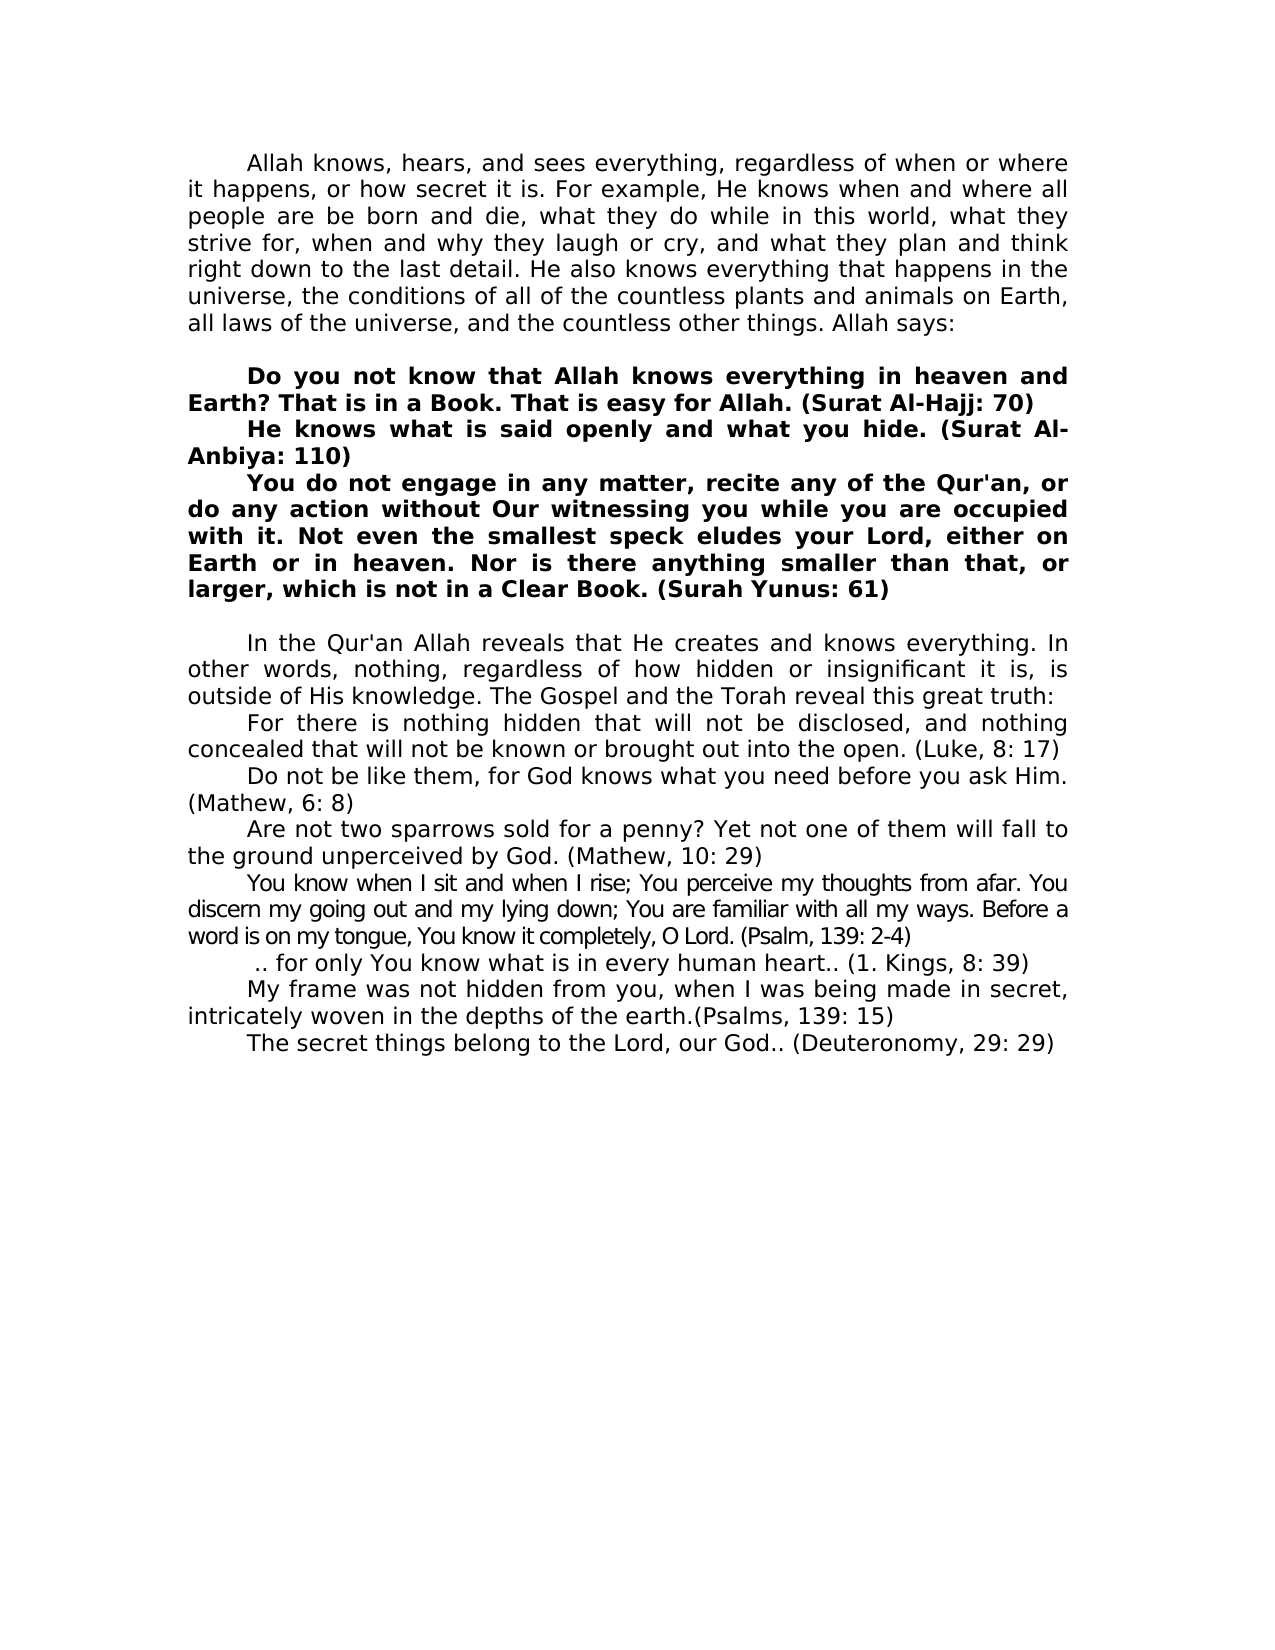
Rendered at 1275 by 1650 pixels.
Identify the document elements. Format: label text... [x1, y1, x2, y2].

text Allah knows, hears, and sees everything, regardless of when or where it happens, or how secret it is. For example, He knows when and where all people are be born and die, what they do while in this world, what they strive for, when and why they laugh or cry, and what they plan and think right down to the last detail. He also knows everything that happens in the universe, the conditions of all of the countless plants and animals on Earth, all laws of the universe, and the countless other things. Allah says: [187, 150, 1070, 337]
text My frame was not hidden from you, when I was being made in secret, intricately woven in the depths of the earth.(Psalms, 139: 15) [187, 977, 1070, 1030]
text Do you not know that Allah knows everything in heaven and Earth? That is in a Book. That is easy for Allah. (Surat Al-Hajj: 70) [187, 363, 1070, 417]
text Do not be like them, for God knows what you need before you ask Him. (Mathew, 6: 8) [187, 763, 1070, 817]
text He knows what is said openly and what you hide. (Surat Al-Anbiya: 110) [187, 417, 1070, 470]
text Are not two sparrows sold for a penny? Yet not one of them will fall to the ground unperceived by God. (Mathew, 10: 29) [187, 817, 1070, 870]
text In the Qur'an Allah reveals that He creates and knows everything. In other words, nothing, regardless of how hidden or insignificant it is, is outside of His knowledge. The Gospel and the Torah reveal this great truth: [187, 630, 1070, 710]
text You know when I sit and when I rise; You perceive my thoughts from afar. You discern my going out and my lying down; You are familiar with all my ways. Before a word is on my tongue, You know it completely, O Lord. (Psalm, 139: 2-4) [187, 870, 1070, 950]
text For there is nothing hidden that will not be disclosed, and nothing concealed that will not be known or brought out into the open. (Luke, 8: 17) [187, 710, 1070, 763]
text You do not engage in any matter, recite any of the Qur'an, or do any action without Our witnessing you while you are occupied with it. Not even the smallest speck eludes your Lord, either on Earth or in heaven. Nor is there anything smaller than that, or larger, which is not in a Clear Book. (Surah Yunus: 61) [187, 470, 1070, 603]
text .. for only You know what is in every human heart.. (1. Kings, 8: 39) [187, 950, 1070, 977]
text The secret things belong to the Lord, our God.. (Deuteronomy, 29: 29) [187, 1030, 1070, 1057]
